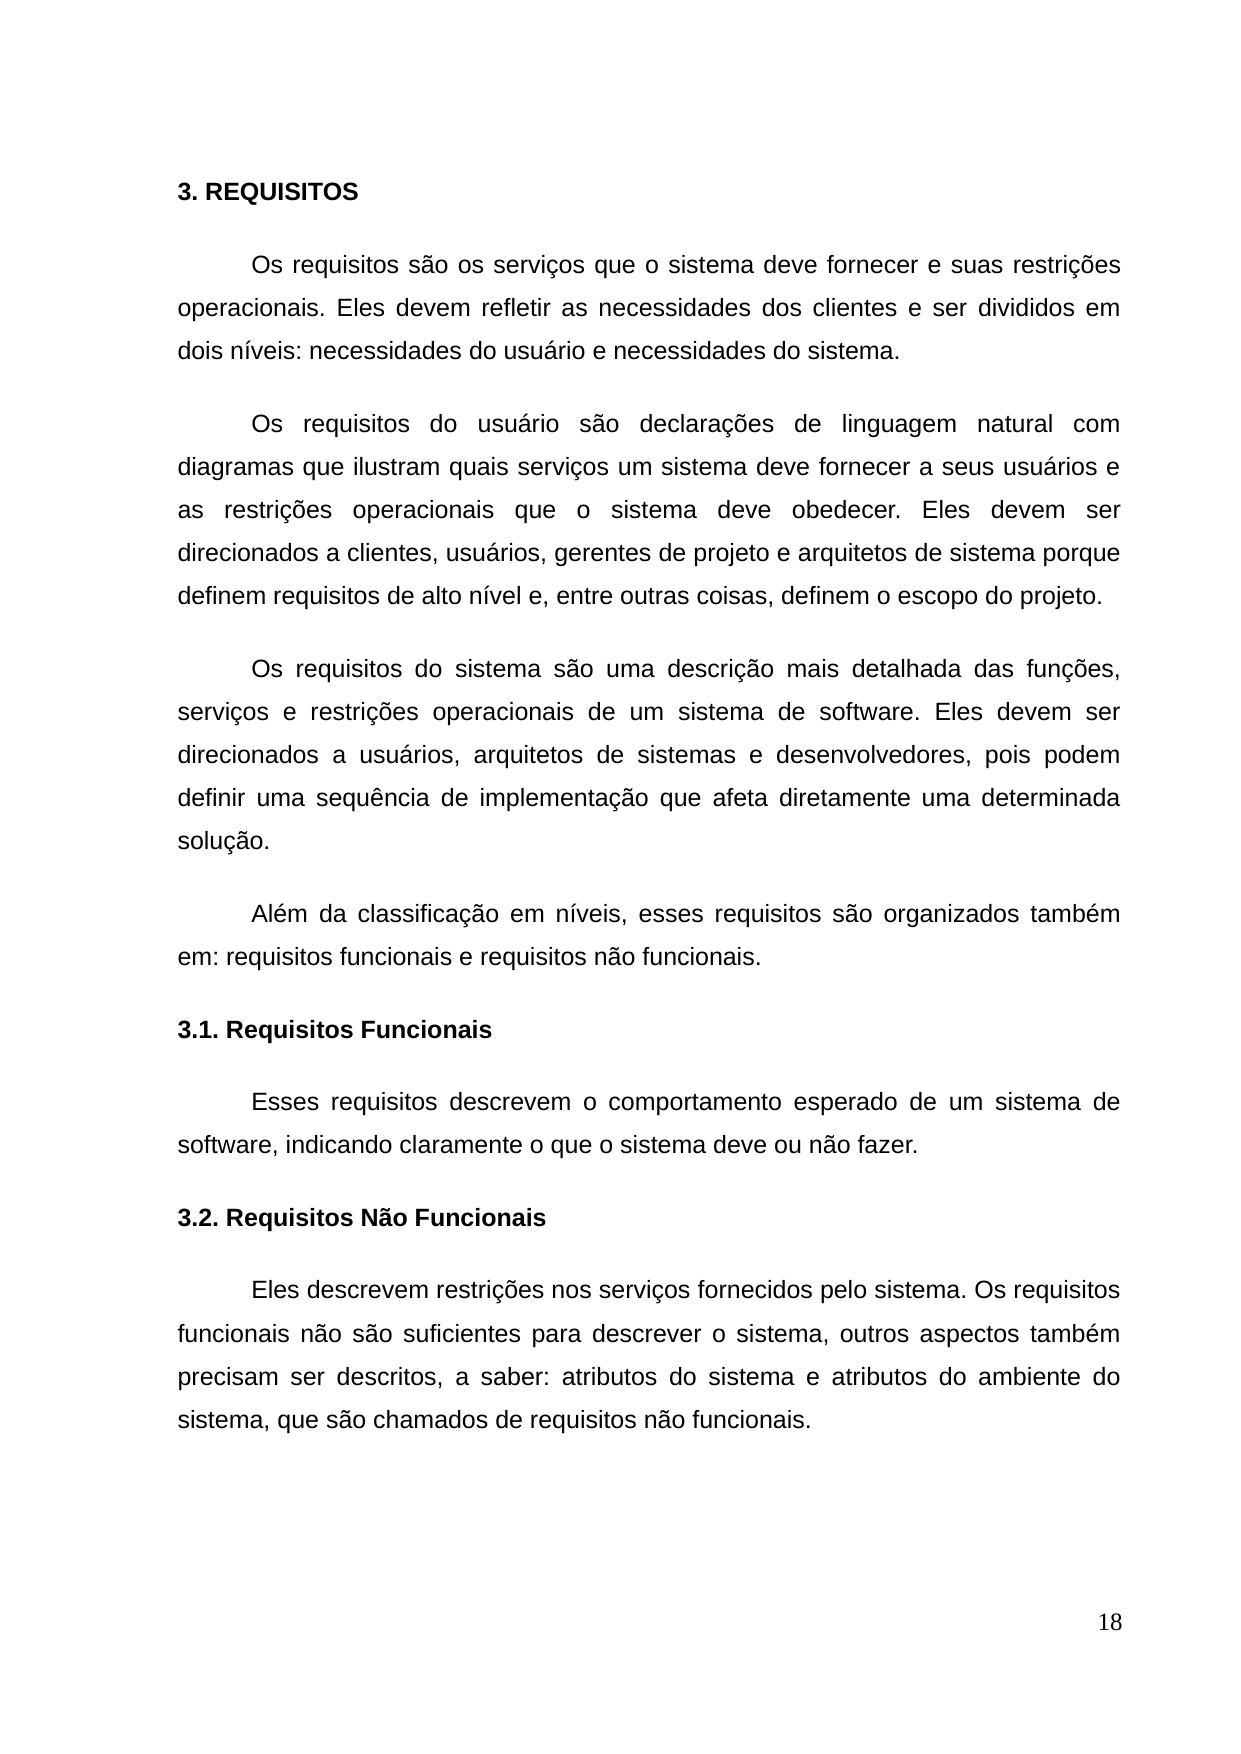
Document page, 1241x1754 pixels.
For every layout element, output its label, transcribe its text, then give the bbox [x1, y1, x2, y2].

text 3. REQUISITOS [177, 177, 1122, 206]
text Os requisitos são os serviços que o sistema deve fornecer e suas restrições operacionais. Eles devem refletir as necessidades dos clientes e ser divididos em dois níveis: necessidades do usuário e necessidades do sistema. [177, 250, 1122, 365]
text 3.2. Requisitos Não Funcionais [177, 1203, 1122, 1232]
text Os requisitos do sistema são uma descrição mais detalhada das funções, serviços e restrições operacionais de um sistema de software. Eles devem ser direcionados a usuários, arquitetos de sistemas e desenvolvedores, pois podem definir uma sequência de implementação que afeta diretamente uma determinada solução. [177, 654, 1122, 855]
text Os requisitos do usuário são declarações de linguagem natural com diagramas que ilustram quais serviços um sistema deve fornecer a seus usuários e as restrições operacionais que o sistema deve obedecer. Eles devem ser direcionados a clientes, usuários, gerentes de projeto e arquitetos de sistema porque definem requisitos de alto nível e, entre outras coisas, definem o escopo do projeto. [177, 409, 1122, 610]
text 3.1. Requisitos Funcionais [177, 1014, 1122, 1043]
text Além da classificação em níveis, esses requisitos são organizados também em: requisitos funcionais e requisitos não funcionais. [177, 899, 1122, 971]
text Eles descrevem restrições nos serviços fornecidos pelo sistema. Os requisitos funcionais não são suficientes para descrever o sistema, outros aspectos também precisam ser descritos, a saber: atributos do sistema e atributos do ambiente do sistema, que são chamados de requisitos não funcionais. [177, 1276, 1122, 1434]
text Esses requisitos descrevem o comportamento esperado de um sistema de software, indicando claramente o que o sistema deve ou não fazer. [177, 1087, 1122, 1159]
